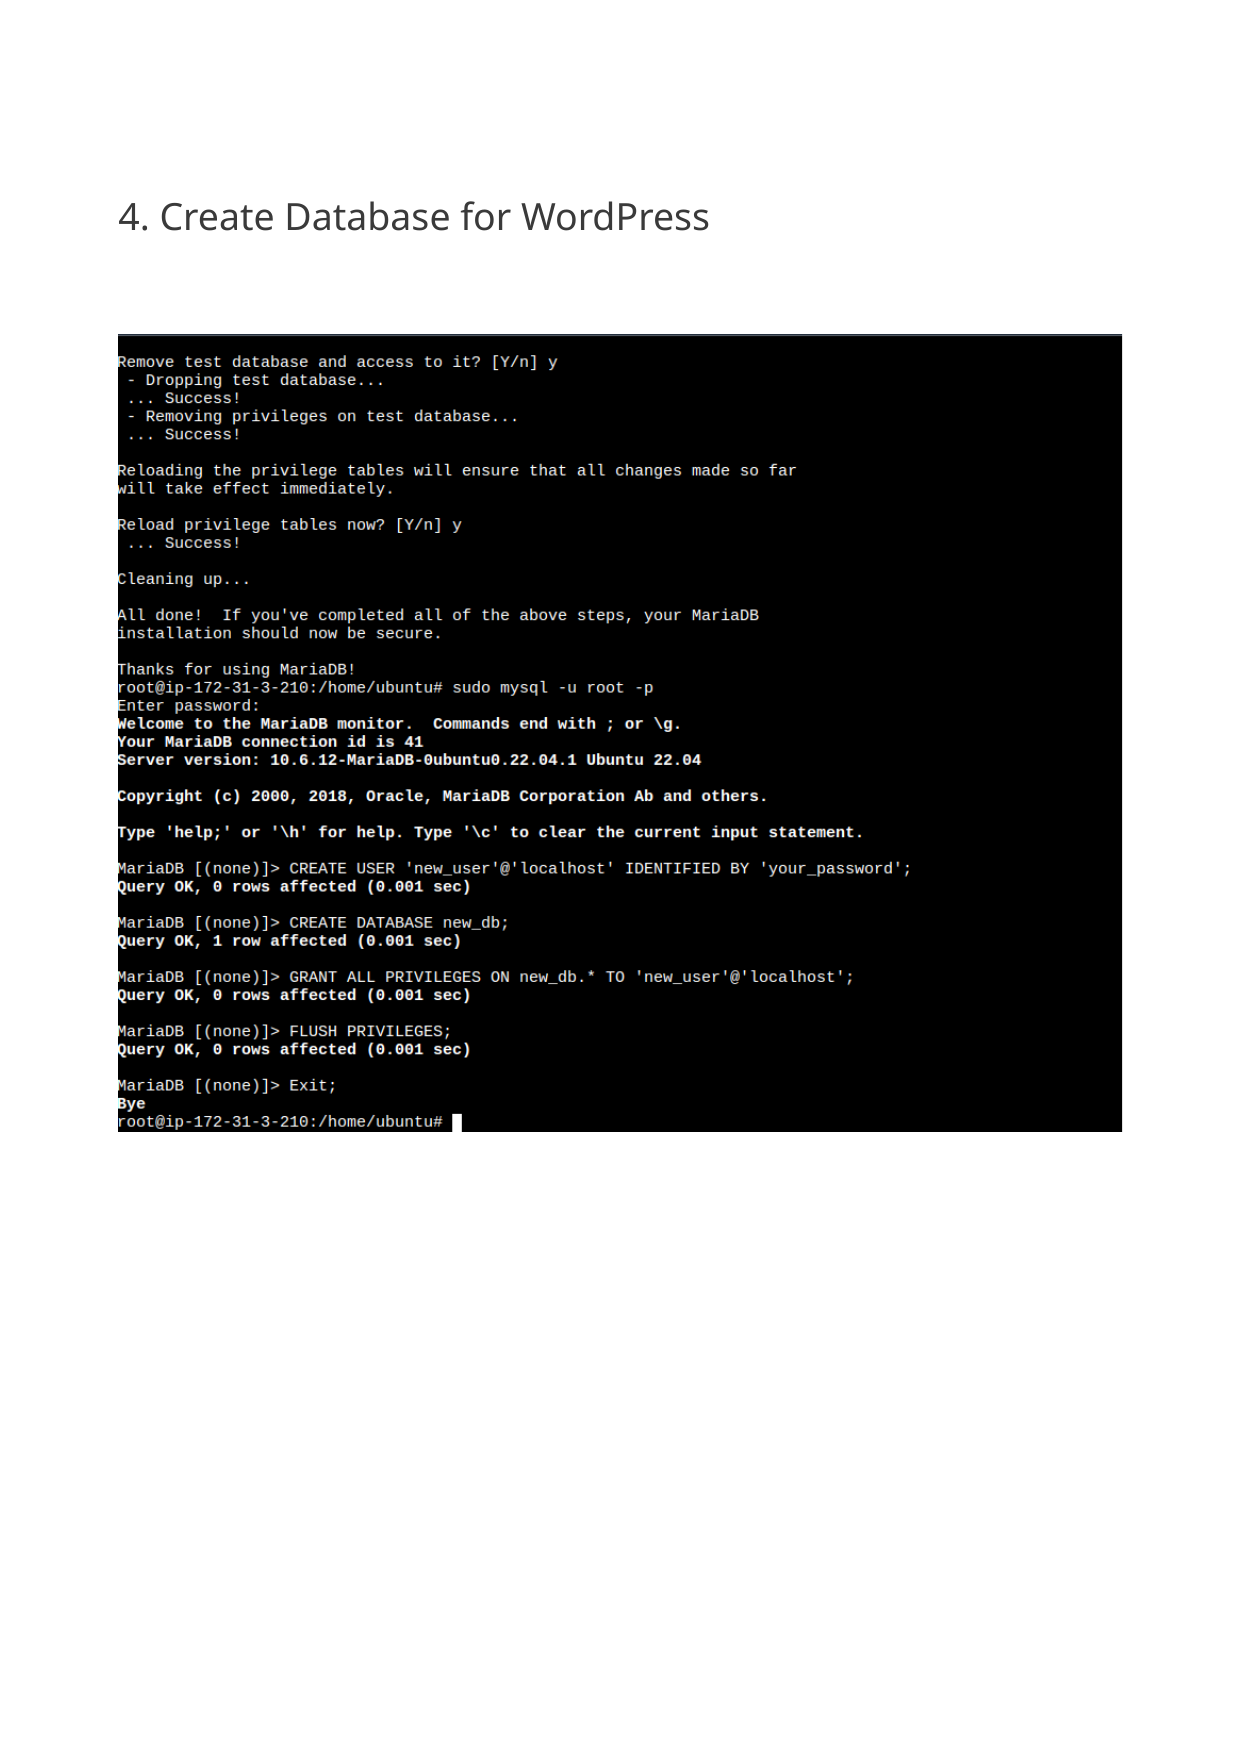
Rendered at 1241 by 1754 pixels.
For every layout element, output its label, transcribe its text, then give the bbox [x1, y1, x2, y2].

picture [118, 334, 1123, 1132]
subtitle 4. Create Database for WordPress [118, 190, 1122, 241]
